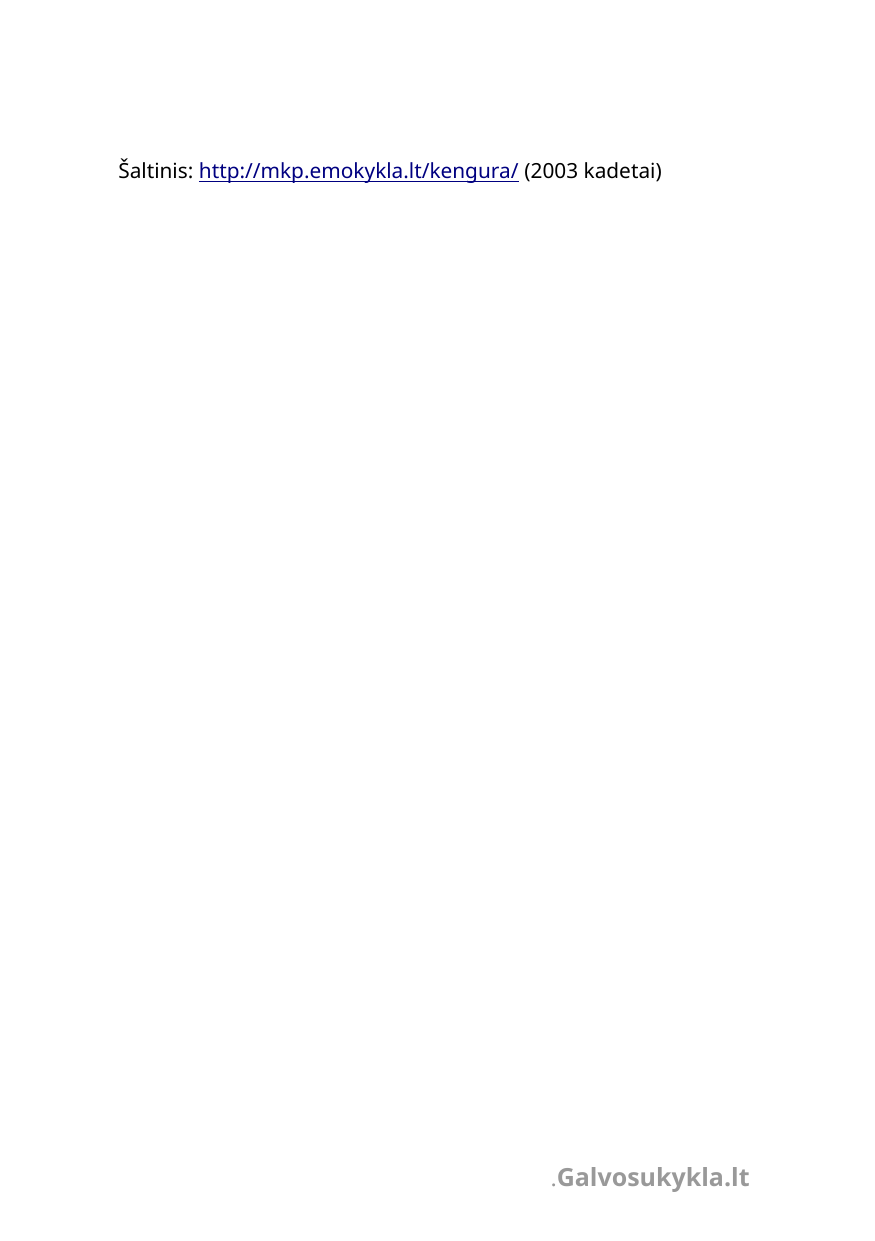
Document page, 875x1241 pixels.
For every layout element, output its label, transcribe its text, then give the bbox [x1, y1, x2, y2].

text Šaltinis: http://mkp.emokykla.lt/kengura/ (2003 kadetai) [118, 152, 806, 186]
